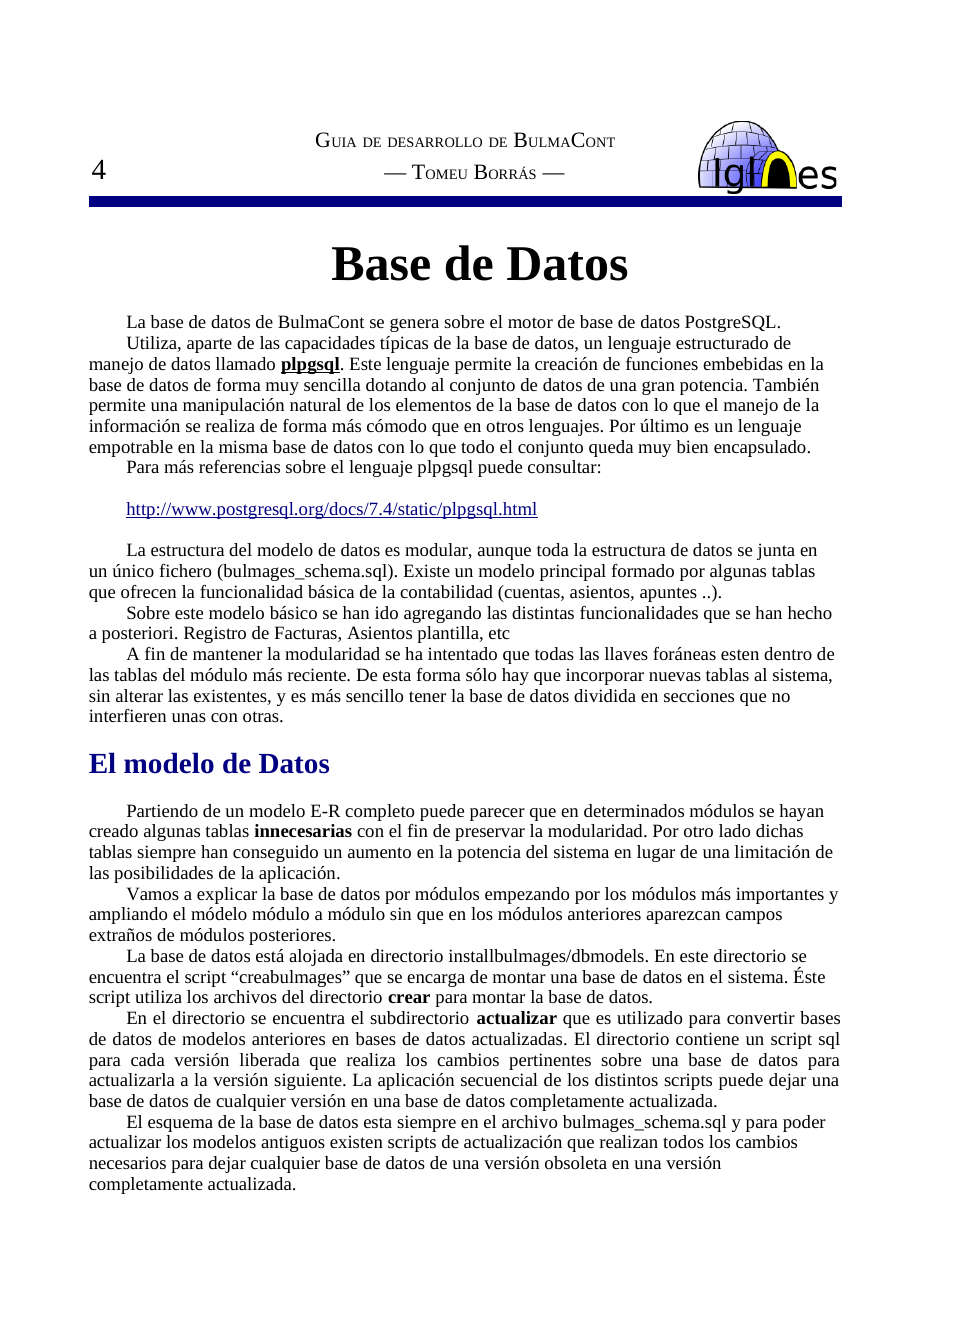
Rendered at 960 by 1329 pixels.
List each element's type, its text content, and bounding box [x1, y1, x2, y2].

text El modelo de Datos [88, 747, 842, 780]
text Sobre este modelo básico se han ido agregando las distintas funcionalidades que se han hecho a posteriori. Registro de Facturas, Asientos plantilla, etc [88, 602, 842, 644]
title Base de Datos [88, 236, 842, 291]
text Utiliza, aparte de las capacidades típicas de la base de datos, un lenguaje estructurado de manejo de datos llamado plpgsql. Este lenguaje permite la creación de funciones embebidas en la base de datos de forma muy sencilla dotando al conjunto de datos de una gran potencia. También permite una manipulación natural de los elementos de la base de datos con lo que el manejo de la información se realiza de forma más cómodo que en otros lenguajes. Por último es un lenguaje empotrable en la misma base de datos con lo que todo el conjunto queda muy bien encapsulado. [88, 333, 842, 457]
text Partiendo de un modelo E-R completo puede parecer que en determinados módulos se hayan creado algunas tablas innecesarias con el fin de preservar la modularidad. Por otro lado dichas tablas siempre han conseguido un aumento en la potencia del sistema en lugar de una limitación de las posibilidades de la aplicación. [88, 800, 842, 883]
text El esquema de la base de datos esta siempre en el archivo bulmages_schema.sql y para poder actualizar los modelos antiguos existen scripts de actualización que realizan todos los cambios necesarios para dejar cualquier base de datos de una versión obsoleta en una versión completamente actualizada. [88, 1111, 842, 1194]
text http://www.postgresql.org/docs/7.4/static/plpgsql.html [88, 499, 842, 519]
text La estructura del modelo de datos es modular, aunque toda la estructura de datos se junta en un único fichero (bulmages_schema.sql). Existe un modelo principal formado por algunas tablas que ofrecen la funcionalidad básica de la contabilidad (cuentas, asientos, apuntes ..). [88, 540, 842, 602]
text Vamos a explicar la base de datos por módulos empezando por los módulos más importantes y ampliando el módelo módulo a módulo sin que en los módulos anteriores aparezcan campos extraños de módulos posteriores. [88, 883, 842, 946]
text En el directorio se encuentra el subdirectorio actualizar que es utilizado para convertir bases de datos de modelos anteriores en bases de datos actualizadas. El directorio contiene un script sql para cada versión liberada que realiza los cambios pertinentes sobre una base de datos para actualizarla a la versión siguiente. La aplicación secuencial de los distintos scripts puede dejar una base de datos de cualquier versión en una base de datos completamente actualizada. [88, 1008, 842, 1111]
text La base de datos está alojada en directorio installbulmages/dbmodels. En este directorio se encuentra el script “creabulmages” que se encarga de montar una base de datos en el sistema. Éste script utiliza los archivos del directorio crear para montar la base de datos. [88, 946, 842, 1008]
text La base de datos de BulmaCont se genera sobre el motor de base de datos PostgreSQL. [88, 312, 842, 333]
picture [698, 121, 837, 194]
text A fin de mantener la modularidad se ha intentado que todas las llaves foráneas esten dentro de las tablas del módulo más reciente. De esta forma sólo hay que incorporar nuevas tablas al sistema, sin alterar las existentes, y es más sencillo tener la base de datos dividida en secciones que no interfieren unas con otras. [88, 644, 842, 727]
text Para más referencias sobre el lenguaje plpgsql puede consultar: [88, 457, 842, 478]
